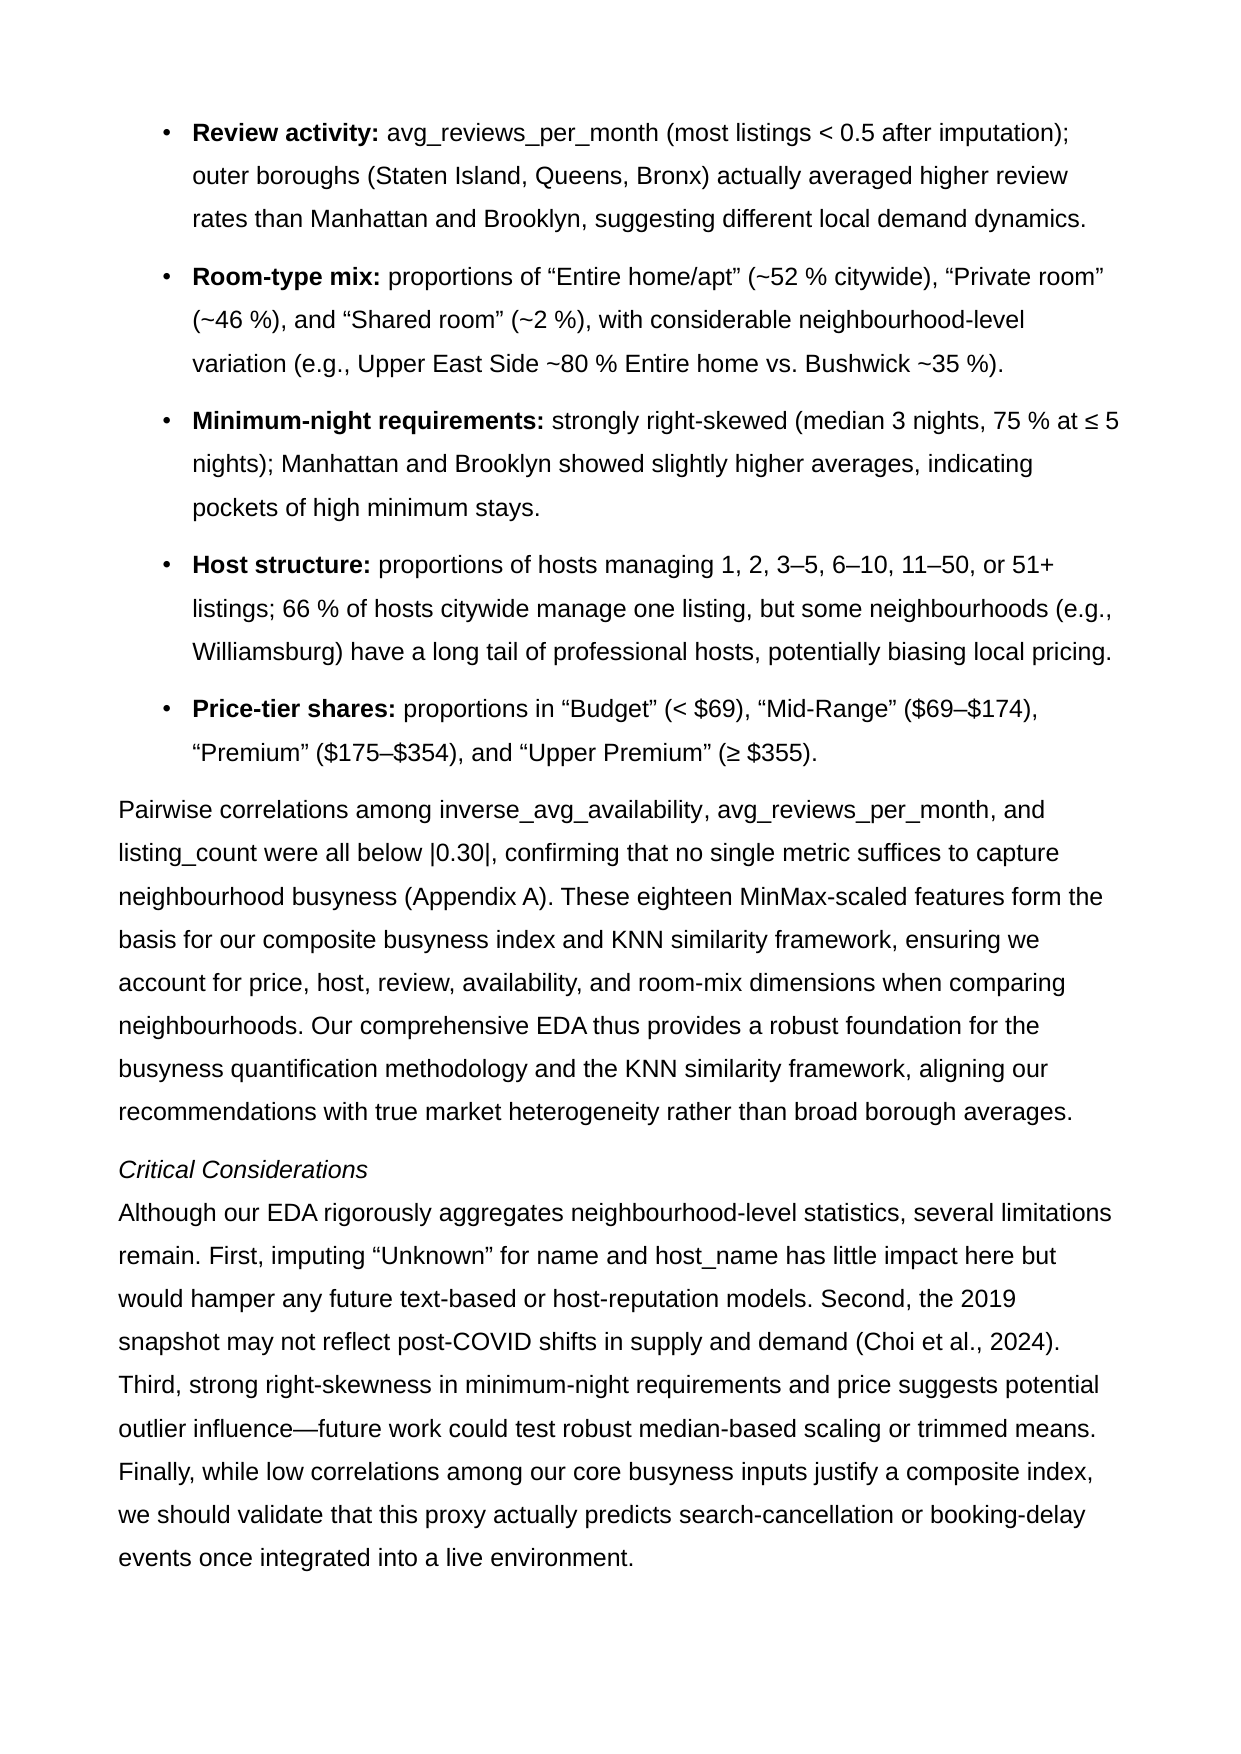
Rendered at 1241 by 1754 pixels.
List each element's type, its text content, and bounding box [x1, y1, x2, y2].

list Minimum‐night requirements: strongly right‐skewed (median 3 nights, 75 % at ≤ 5 nights); Manhattan and Brooklyn showed slightly higher averages, indicating pockets of high minimum stays. [162, 406, 1122, 521]
text Pairwise correlations among inverse_avg_availability, avg_reviews_per_month, and listing_count were all below |0.30|, confirming that no single metric suffices to capture neighbourhood busyness (Appendix A). These eighteen MinMax‐scaled features form the basis for our composite busyness index and KNN similarity framework, ensuring we account for price, host, review, availability, and room‐mix dimensions when comparing neighbourhoods. Our comprehensive EDA thus provides a robust foundation for the busyness quantification methodology and the KNN similarity framework, aligning our recommendations with true market heterogeneity rather than broad borough averages. [118, 795, 1122, 1126]
list Host structure: proportions of hosts managing 1, 2, 3–5, 6–10, 11–50, or 51+ listings; 66 % of hosts citywide manage one listing, but some neighbourhoods (e.g., Williamsburg) have a long tail of professional hosts, potentially biasing local pricing. [162, 550, 1122, 665]
list Review activity: avg_reviews_per_month (most listings < 0.5 after imputation); outer boroughs (Staten Island, Queens, Bronx) actually averaged higher review rates than Manhattan and Brooklyn, suggesting different local demand dynamics. [162, 118, 1122, 233]
list Room‐type mix: proportions of “Entire home/apt” (~52 % citywide), “Private room” (~46 %), and “Shared room” (~2 %), with considerable neighbourhood‐level variation (e.g., Upper East Side ~80 % Entire home vs. Bushwick ~35 %). [162, 262, 1122, 377]
list Price‐tier shares: proportions in “Budget” (< $69), “Mid-Range” ($69–$174), “Premium” ($175–$354), and “Upper Premium” (≥ $355). [162, 694, 1122, 766]
text Critical Considerations Although our EDA rigorously aggregates neighbourhood‐level statistics, several limitations remain. First, imputing “Unknown” for name and host_name has little impact here but would hamper any future text‐based or host‐reputation models. Second, the 2019 snapshot may not reflect post-COVID shifts in supply and demand (Choi et al., 2024). Third, strong right‐skewness in minimum‐night requirements and price suggests potential outlier influence—future work could test robust median‐based scaling or trimmed means. Finally, while low correlations among our core busyness inputs justify a composite index, we should validate that this proxy actually predicts search‐cancellation or booking‐delay events once integrated into a live environment. [118, 1155, 1122, 1572]
